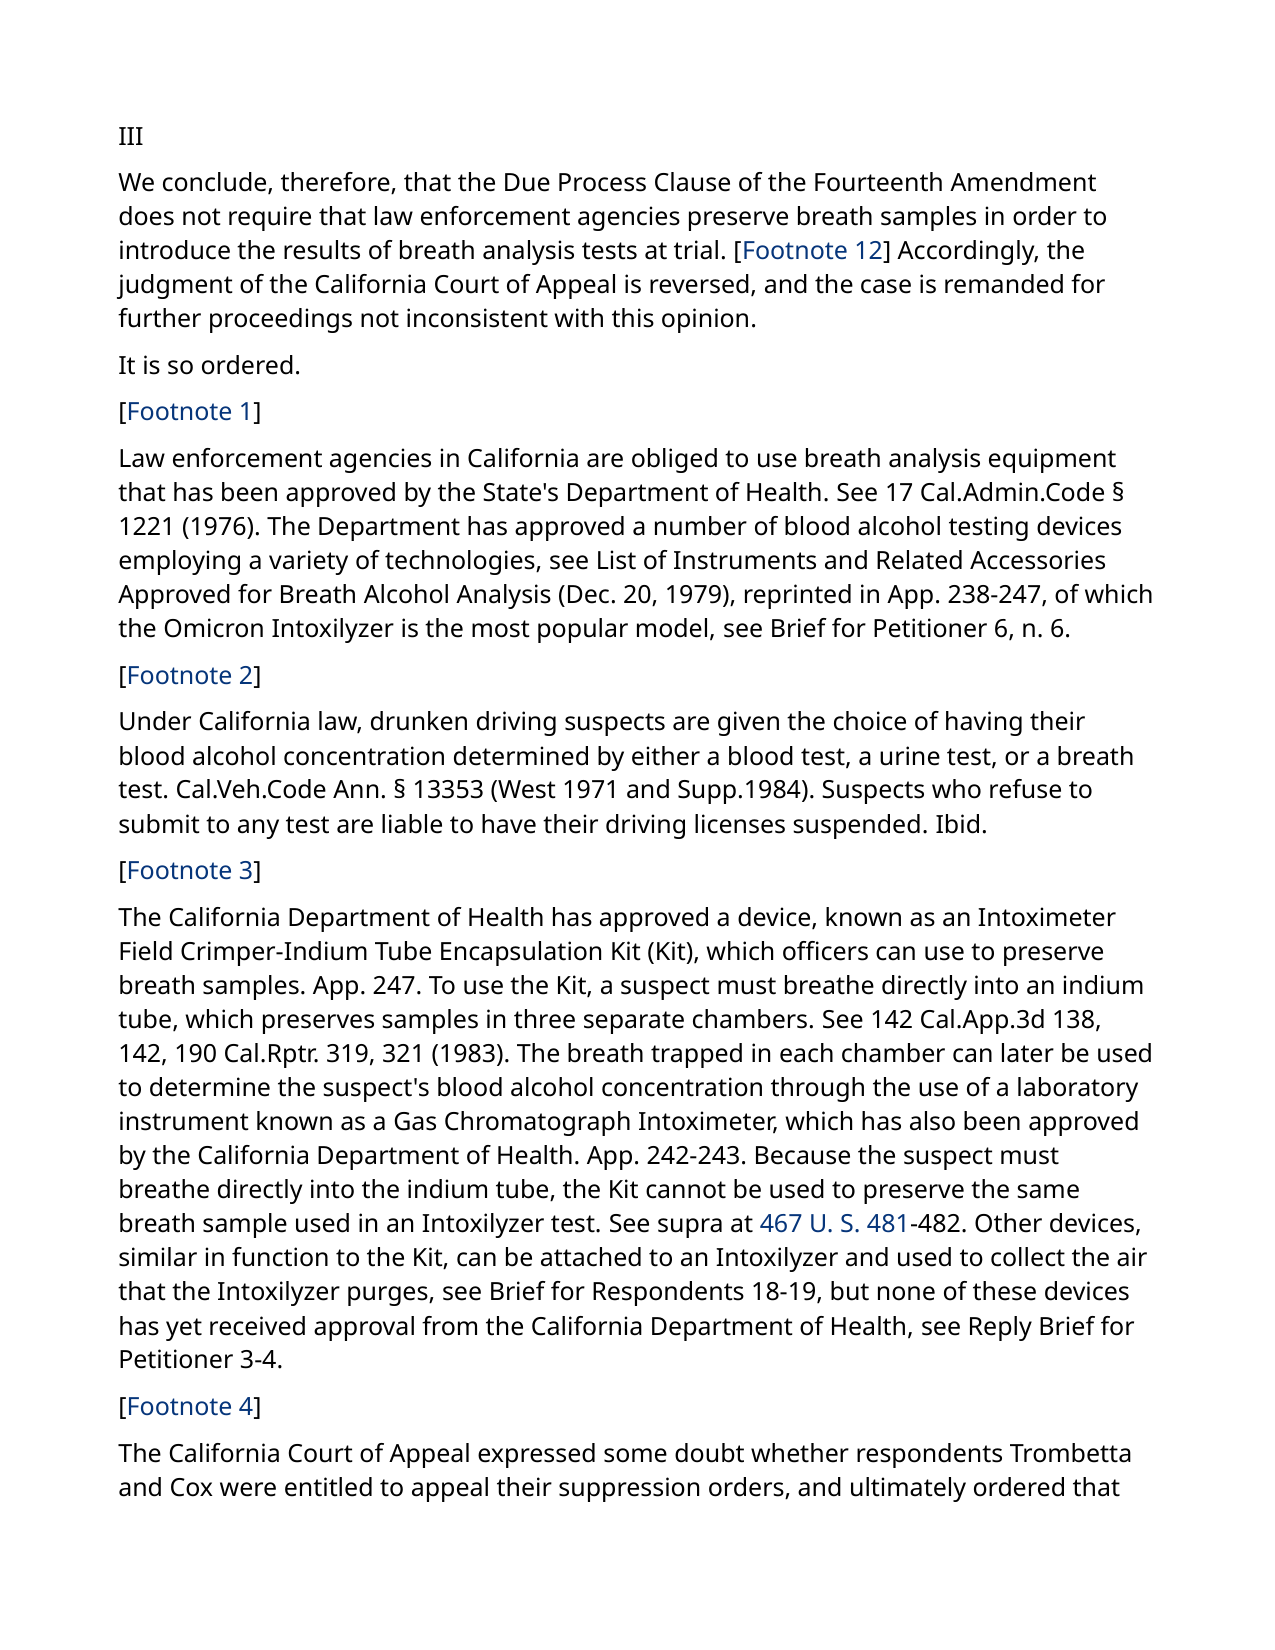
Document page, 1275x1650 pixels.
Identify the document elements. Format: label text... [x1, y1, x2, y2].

text [Footnote 3] [118, 853, 1157, 887]
text [Footnote 2] [118, 657, 1157, 692]
text Law enforcement agencies in California are obliged to use breath analysis equipment that has been approved by the State's Department of Health. See 17 Cal.Admin.Code § 1221 (1976). The Department has approved a number of blood alcohol testing devices employing a variety of technologies, see List of Instruments and Related Accessories Approved for Breath Alcohol Analysis (Dec. 20, 1979), reprinted in App. 238-247, of which the Omicron Intoxilyzer is the most popular model, see Brief for Petitioner 6, n. 6. [118, 441, 1157, 645]
text The California Court of Appeal expressed some doubt whether respondents Trombetta and Cox were entitled to appeal their suppression orders, and ultimately ordered that [118, 1435, 1157, 1503]
subtitle III [118, 118, 1157, 152]
text It is so ordered. [118, 347, 1157, 382]
text The California Department of Health has approved a device, known as an Intoximeter Field Crimper-Indium Tube Encapsulation Kit (Kit), which officers can use to preserve breath samples. App. 247. To use the Kit, a suspect must breathe directly into an indium tube, which preserves samples in three separate chambers. See 142 Cal.App.3d 138, 142, 190 Cal.Rptr. 319, 321 (1983). The breath trapped in each chamber can later be used to determine the suspect's blood alcohol concentration through the use of a laboratory instrument known as a Gas Chromatograph Intoximeter, which has also been approved by the California Department of Health. App. 242-243. Because the suspect must breathe directly into the indium tube, the Kit cannot be used to preserve the same breath sample used in an Intoxilyzer test. See supra at 467 U. S. 481-482. Other devices, similar in function to the Kit, can be attached to an Intoxilyzer and used to collect the air that the Intoxilyzer purges, see Brief for Respondents 18-19, but none of these devices has yet received approval from the California Department of Health, see Reply Brief for Petitioner 3-4. [118, 899, 1157, 1376]
text We conclude, therefore, that the Due Process Clause of the Fourteenth Amendment does not require that law enforcement agencies preserve breath samples in order to introduce the results of breath analysis tests at trial. [Footnote 12] Accordingly, the judgment of the California Court of Appeal is reversed, and the case is remanded for further proceedings not inconsistent with this opinion. [118, 165, 1157, 335]
text Under California law, drunken driving suspects are given the choice of having their blood alcohol concentration determined by either a blood test, a urine test, or a breath test. Cal.Veh.Code Ann. § 13353 (West 1971 and Supp.1984). Suspects who refuse to submit to any test are liable to have their driving licenses suspended. Ibid. [118, 704, 1157, 840]
text [Footnote 4] [118, 1389, 1157, 1423]
text [Footnote 1] [118, 394, 1157, 428]
